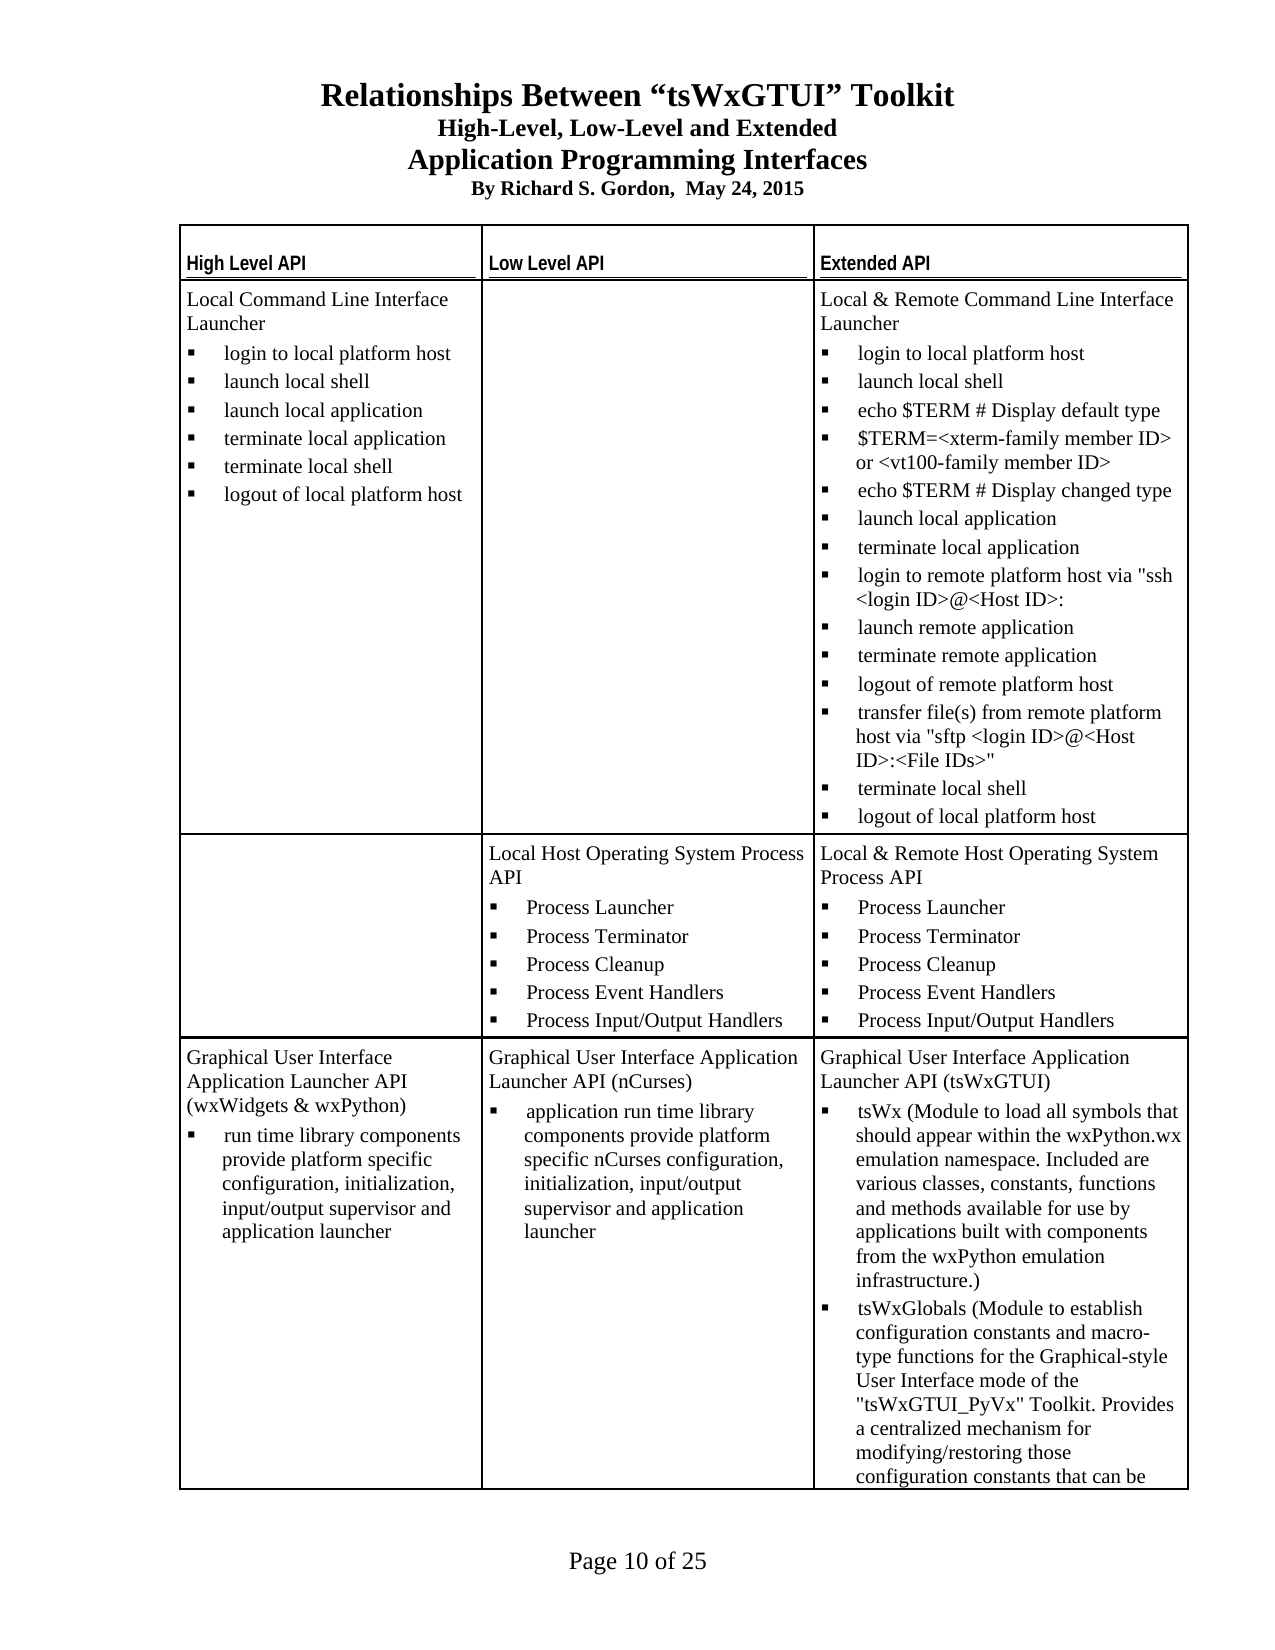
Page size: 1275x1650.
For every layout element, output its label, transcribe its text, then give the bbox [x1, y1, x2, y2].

table_cell [483, 281, 813, 833]
table_header Extended API [815, 226, 1187, 278]
table_header High Level API [181, 226, 481, 278]
table_cell Local Command Line Interface Launcher login to local platform host launch local shell launch local application terminate local application terminate local shell logout of local platform host [181, 281, 481, 833]
table_cell Local & Remote Command Line Interface Launcher login to local platform host launch local shell echo $TERM # Display default type $TERM=<xterm-family member ID> or <vt100-family member ID> echo $TERM # Display changed type launch local application terminate local application login to remote platform host via "ssh <login ID>@<Host ID>: launch remote application terminate remote application logout of remote platform host transfer file(s) from remote platform host via "sftp <login ID>@<Host ID>:<File IDs>" terminate local shell logout of local platform host [815, 281, 1187, 833]
table_cell Graphical User Interface Application Launcher API (wxWidgets & wxPython) run time library components provide platform specific configuration, initialization, input/output supervisor and application launcher [181, 1039, 481, 1488]
table_cell Local & Remote Host Operating System Process API Process Launcher Process Terminator Process Cleanup Process Event Handlers Process Input/Output Handlers [815, 835, 1187, 1036]
table_cell Graphical User Interface Application Launcher API (nCurses) application run time library components provide platform specific nCurses configuration, initialization, input/output supervisor and application launcher [483, 1039, 813, 1488]
table_cell [181, 835, 481, 1036]
table_cell Graphical User Interface Application Launcher API (tsWxGTUI) tsWx (Module to load all symbols that should appear within the wxPython.wx emulation namespace. Included are various classes, constants, functions and methods available for use by applications built with components from the wxPython emulation infrastructure.) tsWxGlobals (Module to establish configuration constants and macro-type functions for the Graphical-style User Interface mode of the "tsWxGTUI_PyVx" Toolkit. Provides a centralized mechanism for modifying/restoring those configuration constants that can be interogated at runtime by those software components having a "need-to-know". The intent being to avoid subsequent searches to locate and modify or restore a constant appropriate to the current configuration. Provides a theme-based mechanism for modifying / restoring those configuration constants.) tsWxMultiFrameEnv (Class to enable an application using a Command Line Interface (CLI) to launch and use the same character-mode terminal with a Graphical-style User Interface (GUI). It uses application specified configuration keyword-value pair options to initialize any application specific logger(s) It wraps the CLI, underlying the GUI, and the GUI with exception handlers to control the exit codes and messages used to coordinate other application programs.) [815, 1039, 1187, 1488]
table_cell Local Host Operating System Process API Process Launcher Process Terminator Process Cleanup Process Event Handlers Process Input/Output Handlers [483, 835, 813, 1036]
table_header Low Level API [483, 226, 813, 278]
